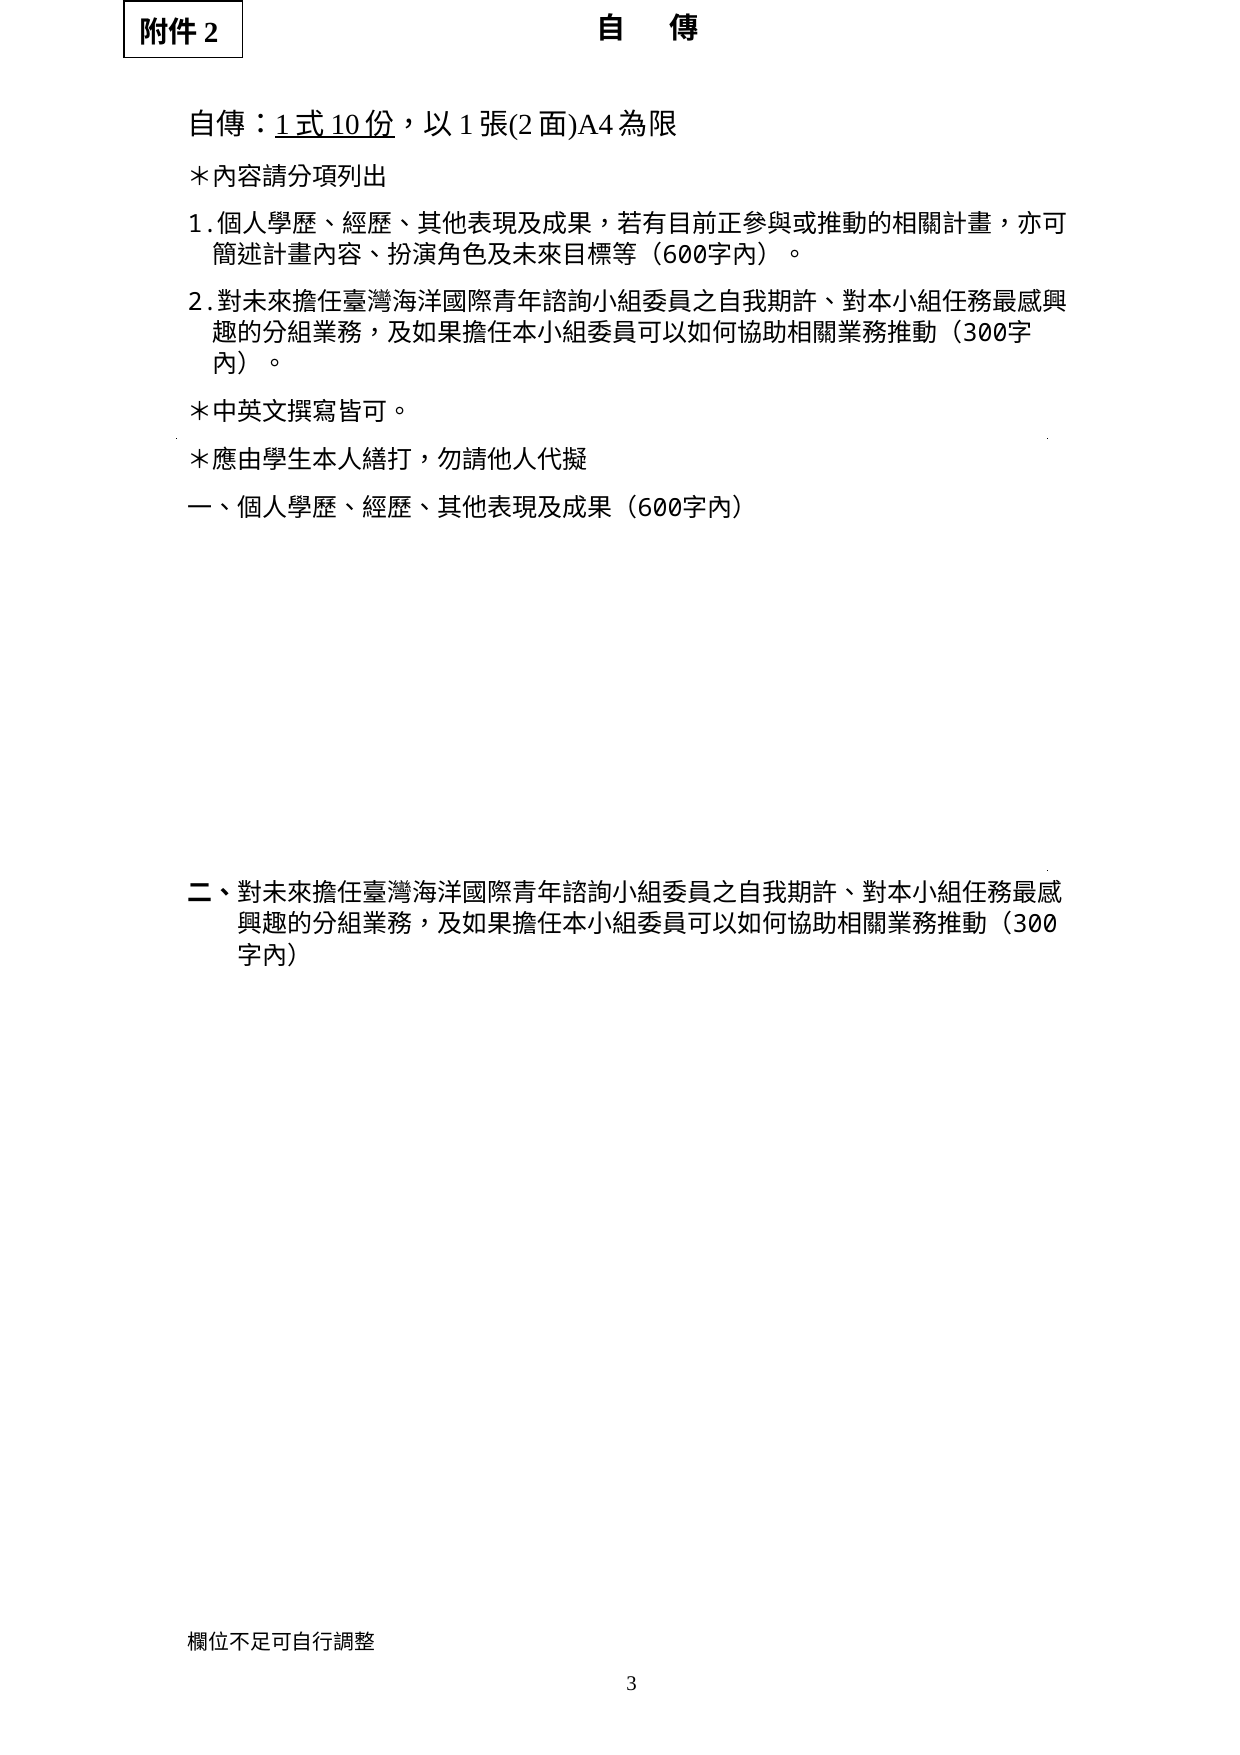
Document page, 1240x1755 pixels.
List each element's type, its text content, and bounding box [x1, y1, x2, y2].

text [125, 2, 242, 57]
text ＊中英文撰寫皆可。 [187, 396, 1075, 427]
text 二、對未來擔任臺灣海洋國際青年諮詢小組委員之自我期許、對本小組任務最感興趣的分組業務，及如果擔任本小組委員可以如何協助相關業務推動（300字內） [187, 877, 1075, 970]
text 一、個人學歷、經歷、其他表現及成果（600字內） [187, 492, 1075, 523]
text 自 傳 [596, 9, 1075, 46]
text ＊應由學生本人繕打，勿請他人代擬 [187, 443, 1075, 475]
text ＊內容請分項列出 [187, 160, 1075, 191]
text 自傳：1式10份，以1張(2面)A4為限 [187, 92, 1073, 144]
text 1.個人學歷、經歷、其他表現及成果，若有目前正參與或推動的相關計畫，亦可簡述計畫內容、扮演角色及未來目標等（600字內）。 [187, 207, 1075, 269]
text 附件2 [139, 9, 227, 49]
text 2.對未來擔任臺灣海洋國際青年諮詢小組委員之自我期許、對本小組任務最感興趣的分組業務，及如果擔任本小組委員可以如何協助相關業務推動（300字內）。 [187, 285, 1075, 379]
text 欄位不足可自行調整 [187, 1624, 1075, 1656]
